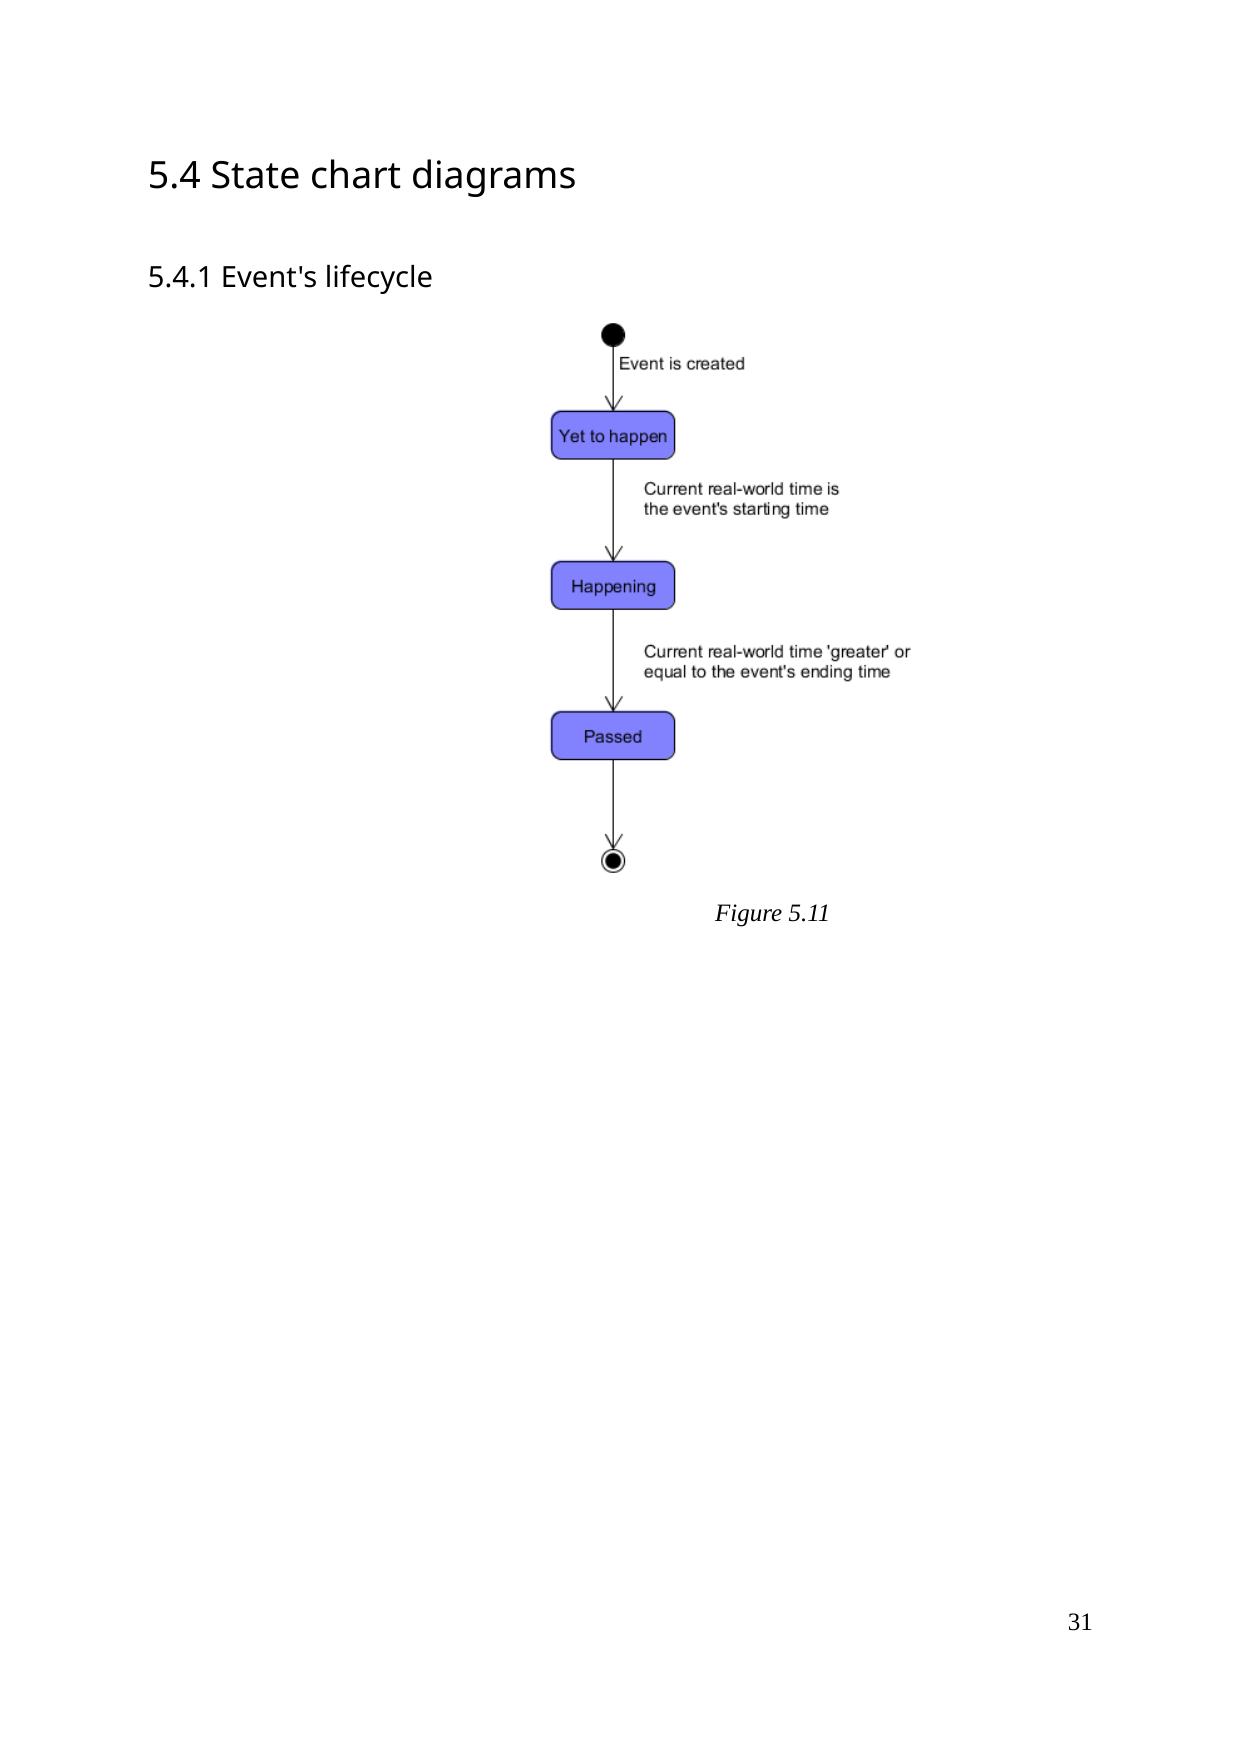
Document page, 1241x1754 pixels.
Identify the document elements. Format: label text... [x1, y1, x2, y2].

subtitle 5.4.1 Event's lifecycle [148, 257, 1093, 296]
text Figure 5.11 [408, 298, 833, 927]
subtitle 5.4 State chart diagrams [148, 149, 1093, 200]
picture [525, 297, 951, 898]
